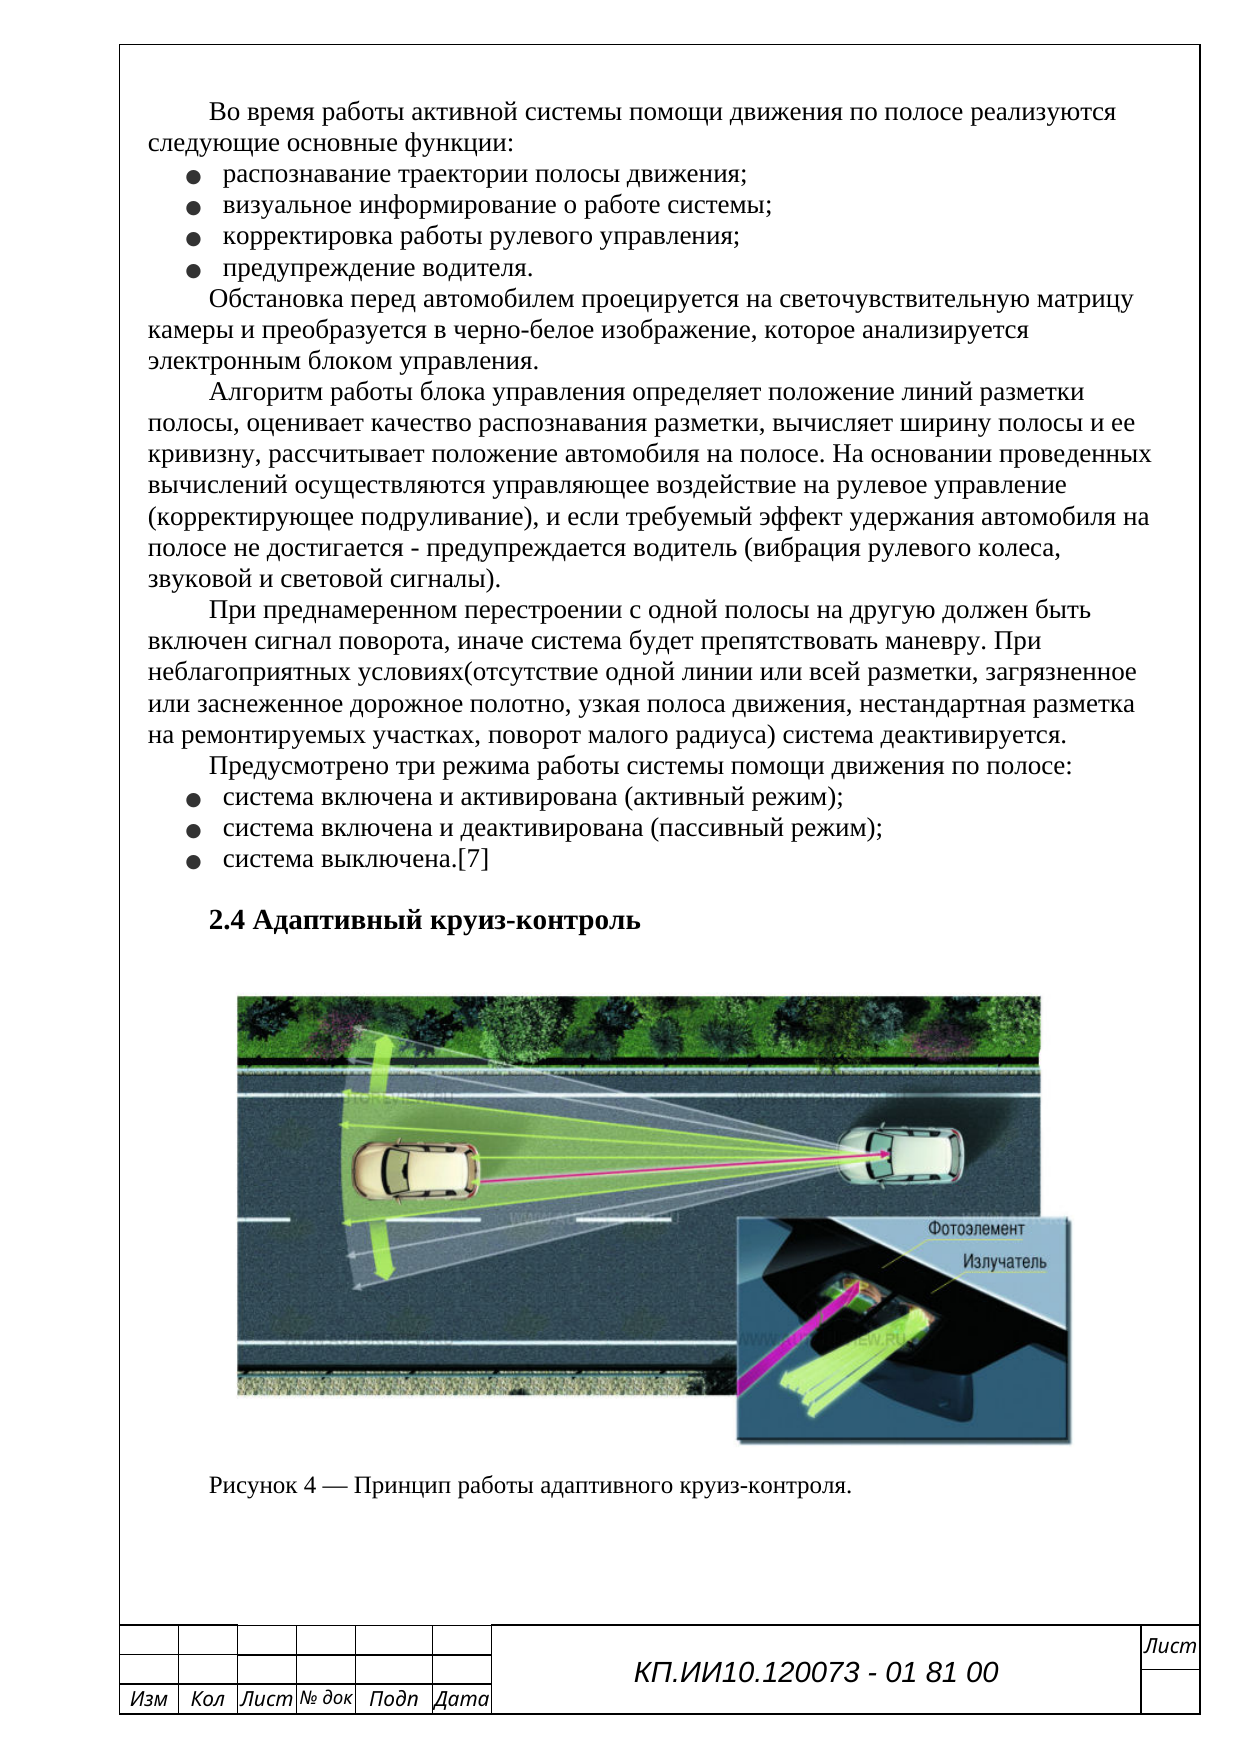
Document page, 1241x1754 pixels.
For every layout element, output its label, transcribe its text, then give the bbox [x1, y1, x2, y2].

subtitle 2.4 Адаптивный круиз-контроль [148, 902, 1169, 936]
list корректировка работы рулевого управления; [185, 219, 1169, 251]
list система включена и активирована (активный режим); [185, 780, 1169, 811]
picture [227, 983, 1075, 1452]
text Алгоритм работы блока управления определяет положение линий разметки полосы, оценивает качество распознавания разметки, вычисляет ширину полосы и ее кривизну, рассчитывает положение автомобиля на полосе. На основании проведенных вычислений осуществляются управляющее воздействие на рулевое управление (корректирующее подруливание), и если требуемый эффект удержания автомобиля на полосе не достигается - предупреждается водитель (вибрация рулевого колеса, звуковой и световой сигналы). [148, 375, 1169, 593]
text Предусмотрено три режима работы системы помощи движения по полосе: [148, 749, 1169, 780]
text Обстановка перед автомобилем проецируется на светочувствительную матрицу камеры и преобразуется в черно-белое изображение, которое анализируется электронным блоком управления. [148, 282, 1169, 375]
text Во время работы активной системы помощи движения по полосе реализуются следующие основные функции: [148, 95, 1169, 157]
list визуальное информирование о работе системы; [185, 188, 1169, 219]
list система выключена.[7] [185, 842, 1169, 873]
list предупреждение водителя. [185, 251, 1169, 282]
text При преднамеренном перестроении с одной полосы на другую должен быть включен сигнал поворота, иначе система будет препятствовать маневру. При неблагоприятных условиях(отсутствие одной линии или всей разметки, загрязненное или заснеженное дорожное полотно, узкая полоса движения, нестандартная разметка на ремонтируемых участках, поворот малого радиуса) система деактивируется. [148, 593, 1169, 749]
text Рисунок 4 — Принцип работы адаптивного круиз-контроля. [148, 1471, 1169, 1499]
list распознавание траектории полосы движения; [185, 157, 1169, 188]
list система включена и деактивирована (пассивный режим); [185, 811, 1169, 842]
